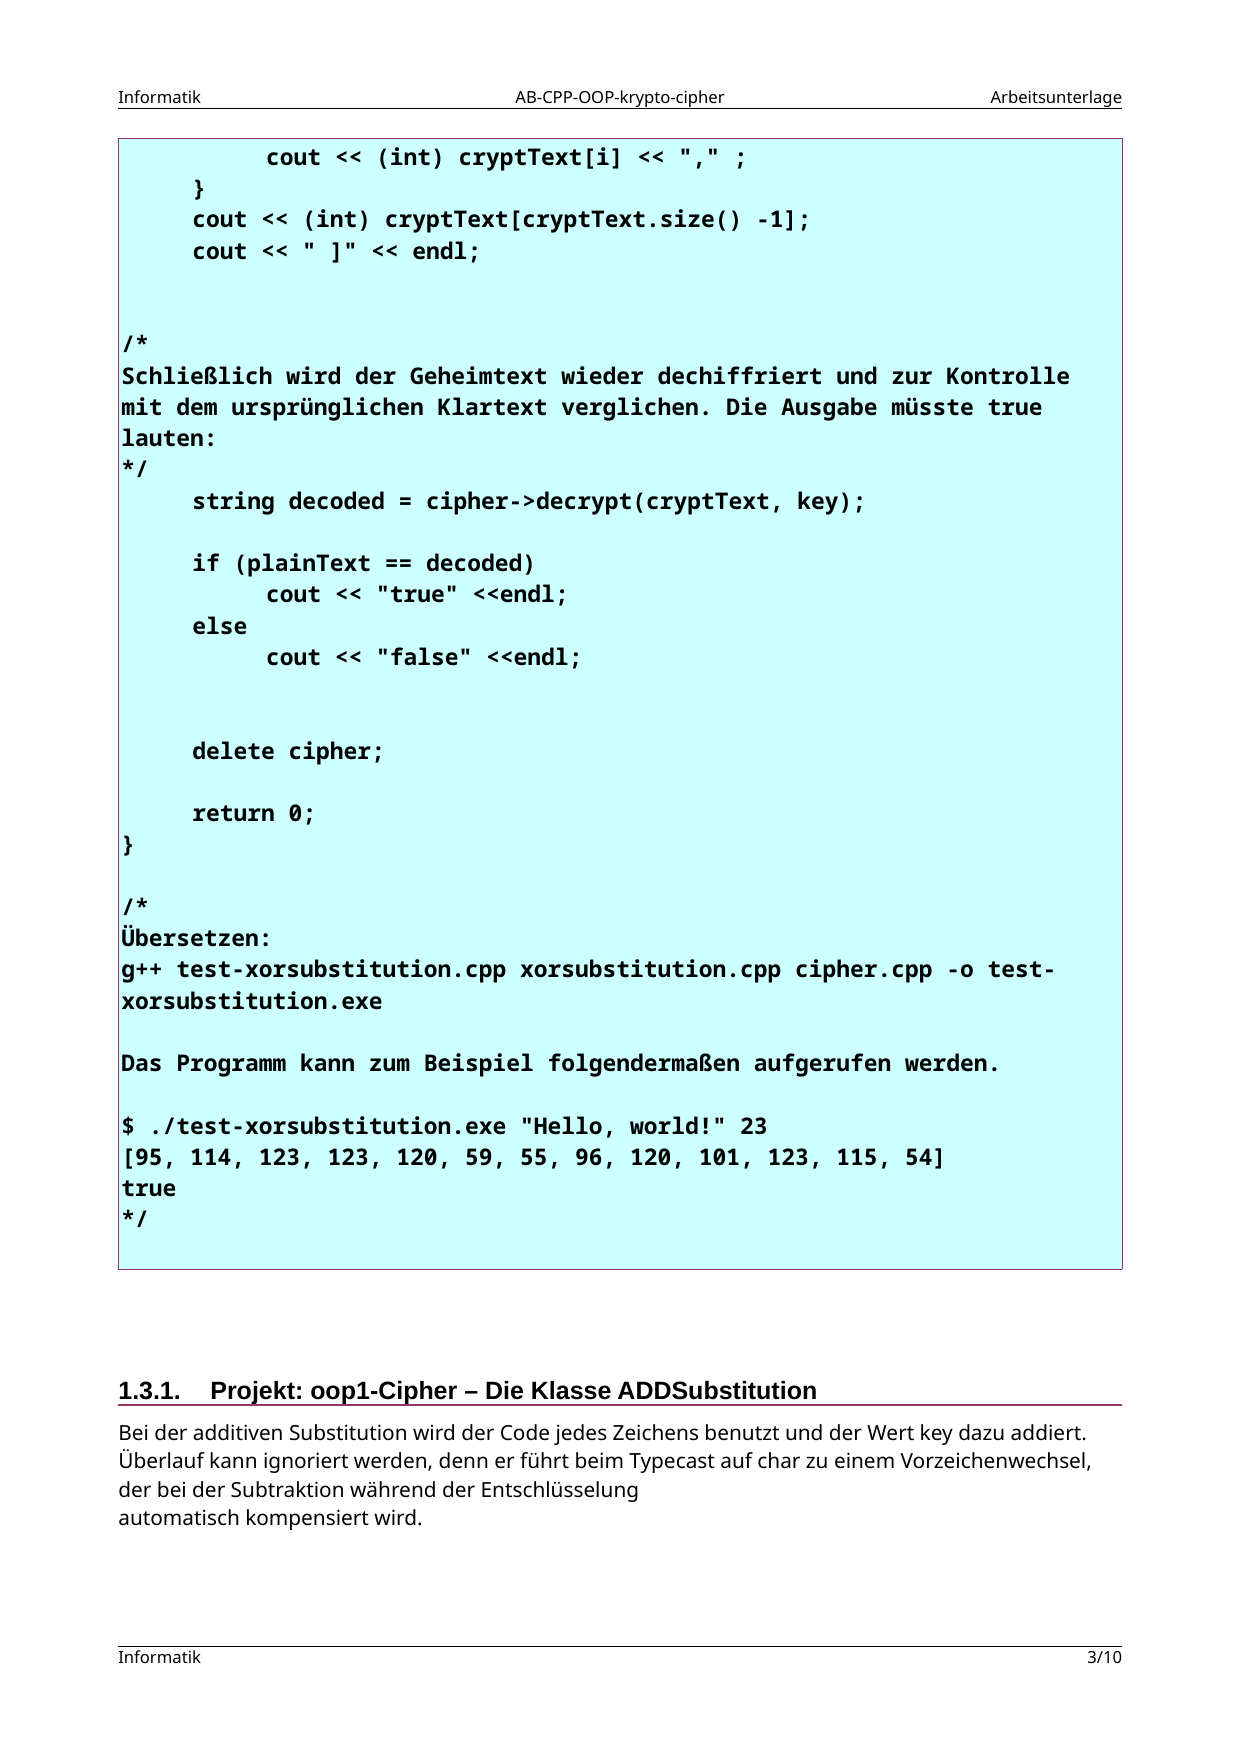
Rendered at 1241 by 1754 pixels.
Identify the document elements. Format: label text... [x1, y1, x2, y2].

text string decoded = cipher->decrypt(cryptText, key); [119, 482, 1122, 513]
text automatisch kompensiert wird. [118, 1503, 1122, 1532]
text cout << "false" <<endl; [119, 638, 1122, 669]
text [95, 114, 123, 123, 120, 59, 55, 96, 120, 101, 123, 115, 54] [119, 1138, 1122, 1169]
text Das Programm kann zum Beispiel folgendermaßen aufgerufen werden. [119, 1044, 1122, 1075]
subtitle Projekt: oop1-Cipher – Die Klasse ADDSubstitution [118, 1376, 1122, 1404]
text cout << " ]" << endl; [119, 232, 1122, 263]
text Bei der additiven Substitution wird der Code jedes Zeichens benutzt und der Wert key dazu addiert. Überlauf kann ignoriert werden, denn er führt beim Typecast auf char zu einem Vorzeichenwechsel, der bei der Subtraktion während der Entschlüsselung [118, 1418, 1122, 1503]
text g++ test-xorsubstitution.cpp xorsubstitution.cpp cipher.cpp -o test-xorsubstitution.exe [119, 950, 1122, 1013]
text delete cipher; [119, 732, 1122, 763]
text true [119, 1169, 1122, 1200]
text if (plainText == decoded) [119, 544, 1122, 575]
text else [119, 607, 1122, 638]
text return 0; [119, 794, 1122, 825]
text $ ./test-xorsubstitution.exe "Hello, world!" 23 [119, 1107, 1122, 1138]
text /* [119, 325, 1122, 357]
text cout << "true" <<endl; [119, 575, 1122, 607]
text cout << (int) cryptText[cryptText.size() -1]; [119, 200, 1122, 232]
text } [119, 169, 1122, 200]
text */ [119, 1200, 1122, 1232]
text */ [119, 450, 1122, 482]
text Schließlich wird der Geheimtext wieder dechiffriert und zur Kontrolle mit dem ursprünglichen Klartext verglichen. Die Ausgabe müsste true lauten: [119, 357, 1122, 450]
text cout << (int) cryptText[i] << "," ; [119, 139, 1122, 169]
text } [119, 825, 1122, 857]
text Übersetzen: [119, 919, 1122, 950]
text /* [119, 888, 1122, 919]
